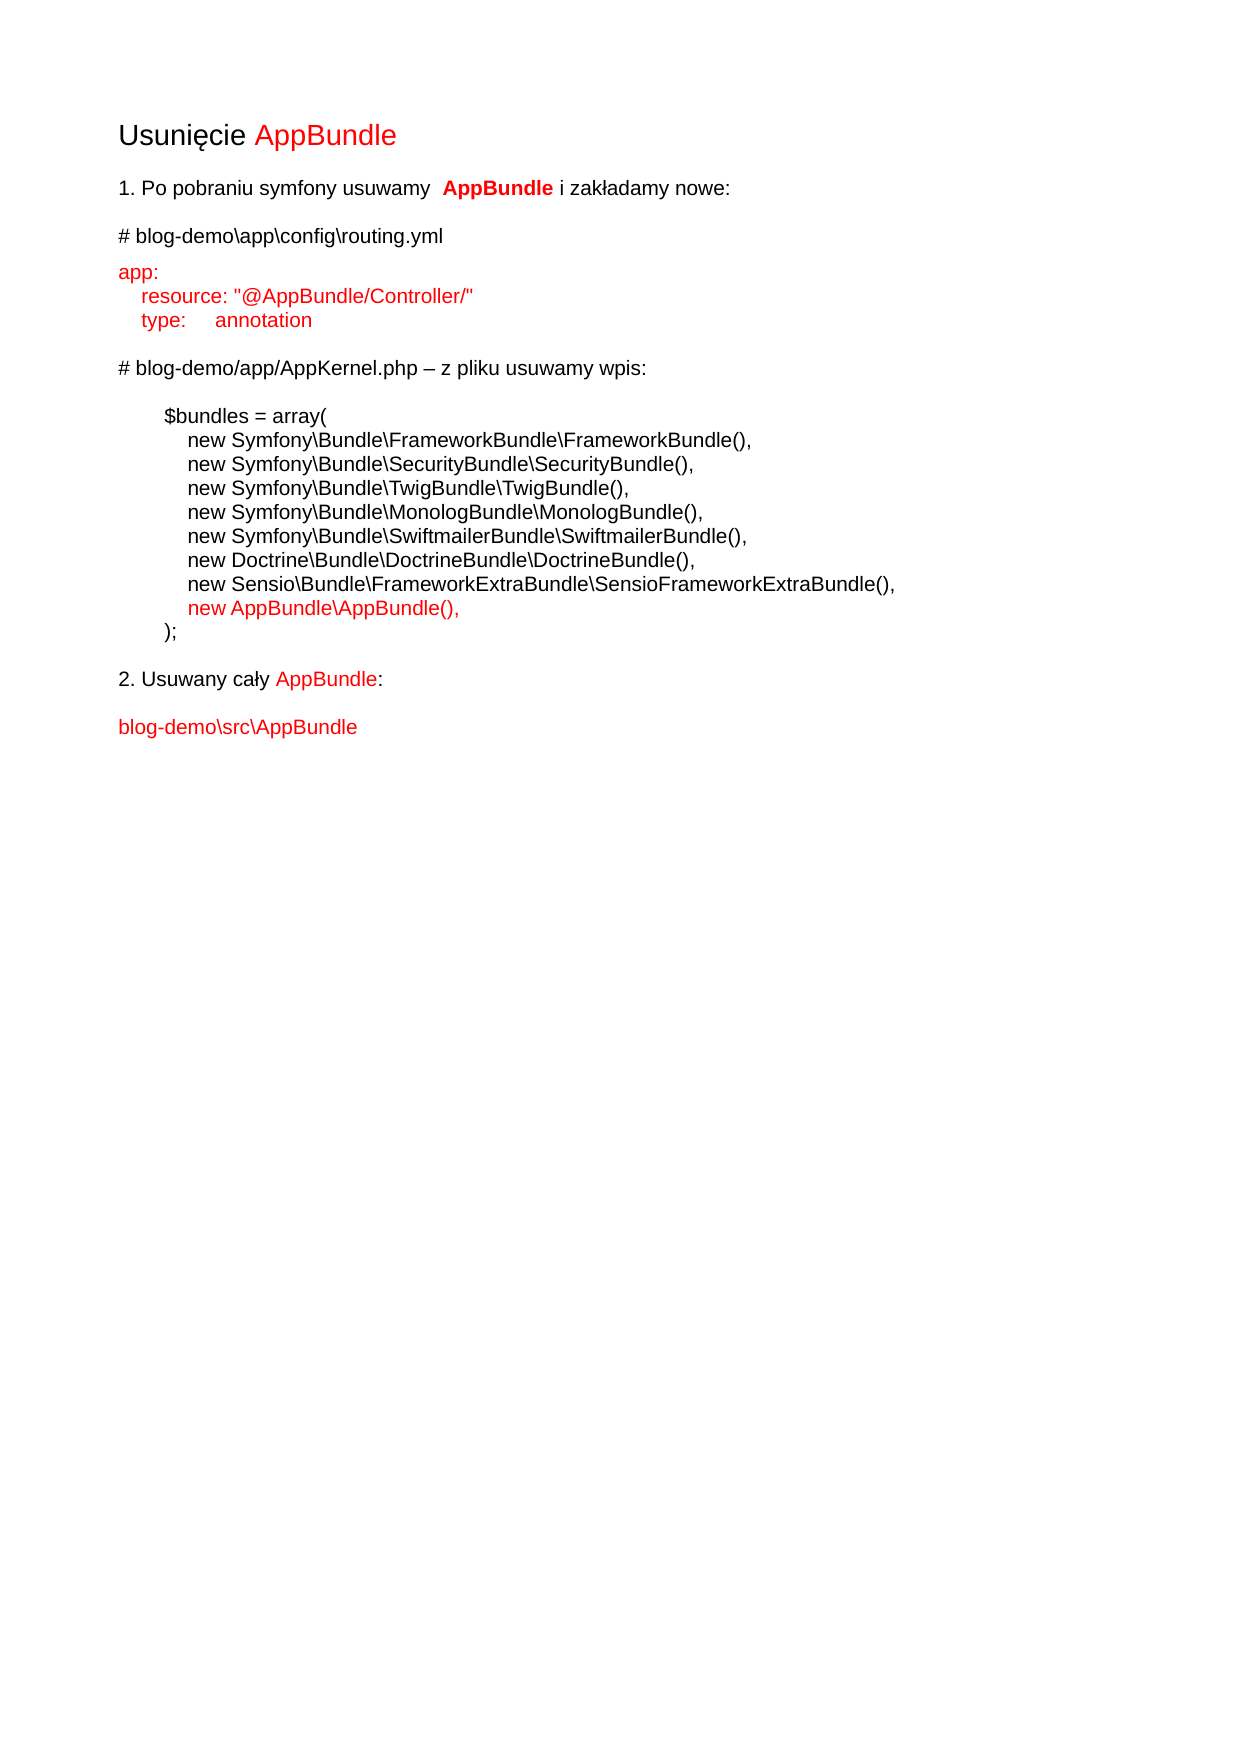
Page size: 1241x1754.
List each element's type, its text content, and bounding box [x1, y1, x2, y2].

text new AppBundle\AppBundle(), [118, 595, 1122, 619]
text 1. Po pobraniu symfony usuwamy AppBundle i zakładamy nowe: [118, 176, 1122, 199]
text app: [118, 260, 1122, 284]
text resource: "@AppBundle/Controller/" [118, 284, 1122, 308]
text new Symfony\Bundle\TwigBundle\TwigBundle(), [118, 476, 1122, 499]
text new Symfony\Bundle\MonologBundle\MonologBundle(), [118, 499, 1122, 523]
text new Sensio\Bundle\FrameworkExtraBundle\SensioFrameworkExtraBundle(), [118, 571, 1122, 595]
text # blog-demo/app/AppKernel.php – z pliku usuwamy wpis: [118, 356, 1122, 380]
text # blog-demo\app\config\routing.yml [118, 223, 1122, 247]
text new Symfony\Bundle\SecurityBundle\SecurityBundle(), [118, 452, 1122, 476]
text new Symfony\Bundle\FrameworkBundle\FrameworkBundle(), [118, 428, 1122, 452]
text ); [118, 619, 1122, 643]
text blog-demo\src\AppBundle [118, 715, 1122, 739]
text Usunięcie AppBundle [118, 118, 1122, 152]
text $bundles = array( [118, 404, 1122, 428]
text 2. Usuwany cały AppBundle: [118, 667, 1122, 691]
text new Symfony\Bundle\SwiftmailerBundle\SwiftmailerBundle(), [118, 523, 1122, 547]
text new Doctrine\Bundle\DoctrineBundle\DoctrineBundle(), [118, 547, 1122, 571]
text type: annotation [118, 308, 1122, 332]
